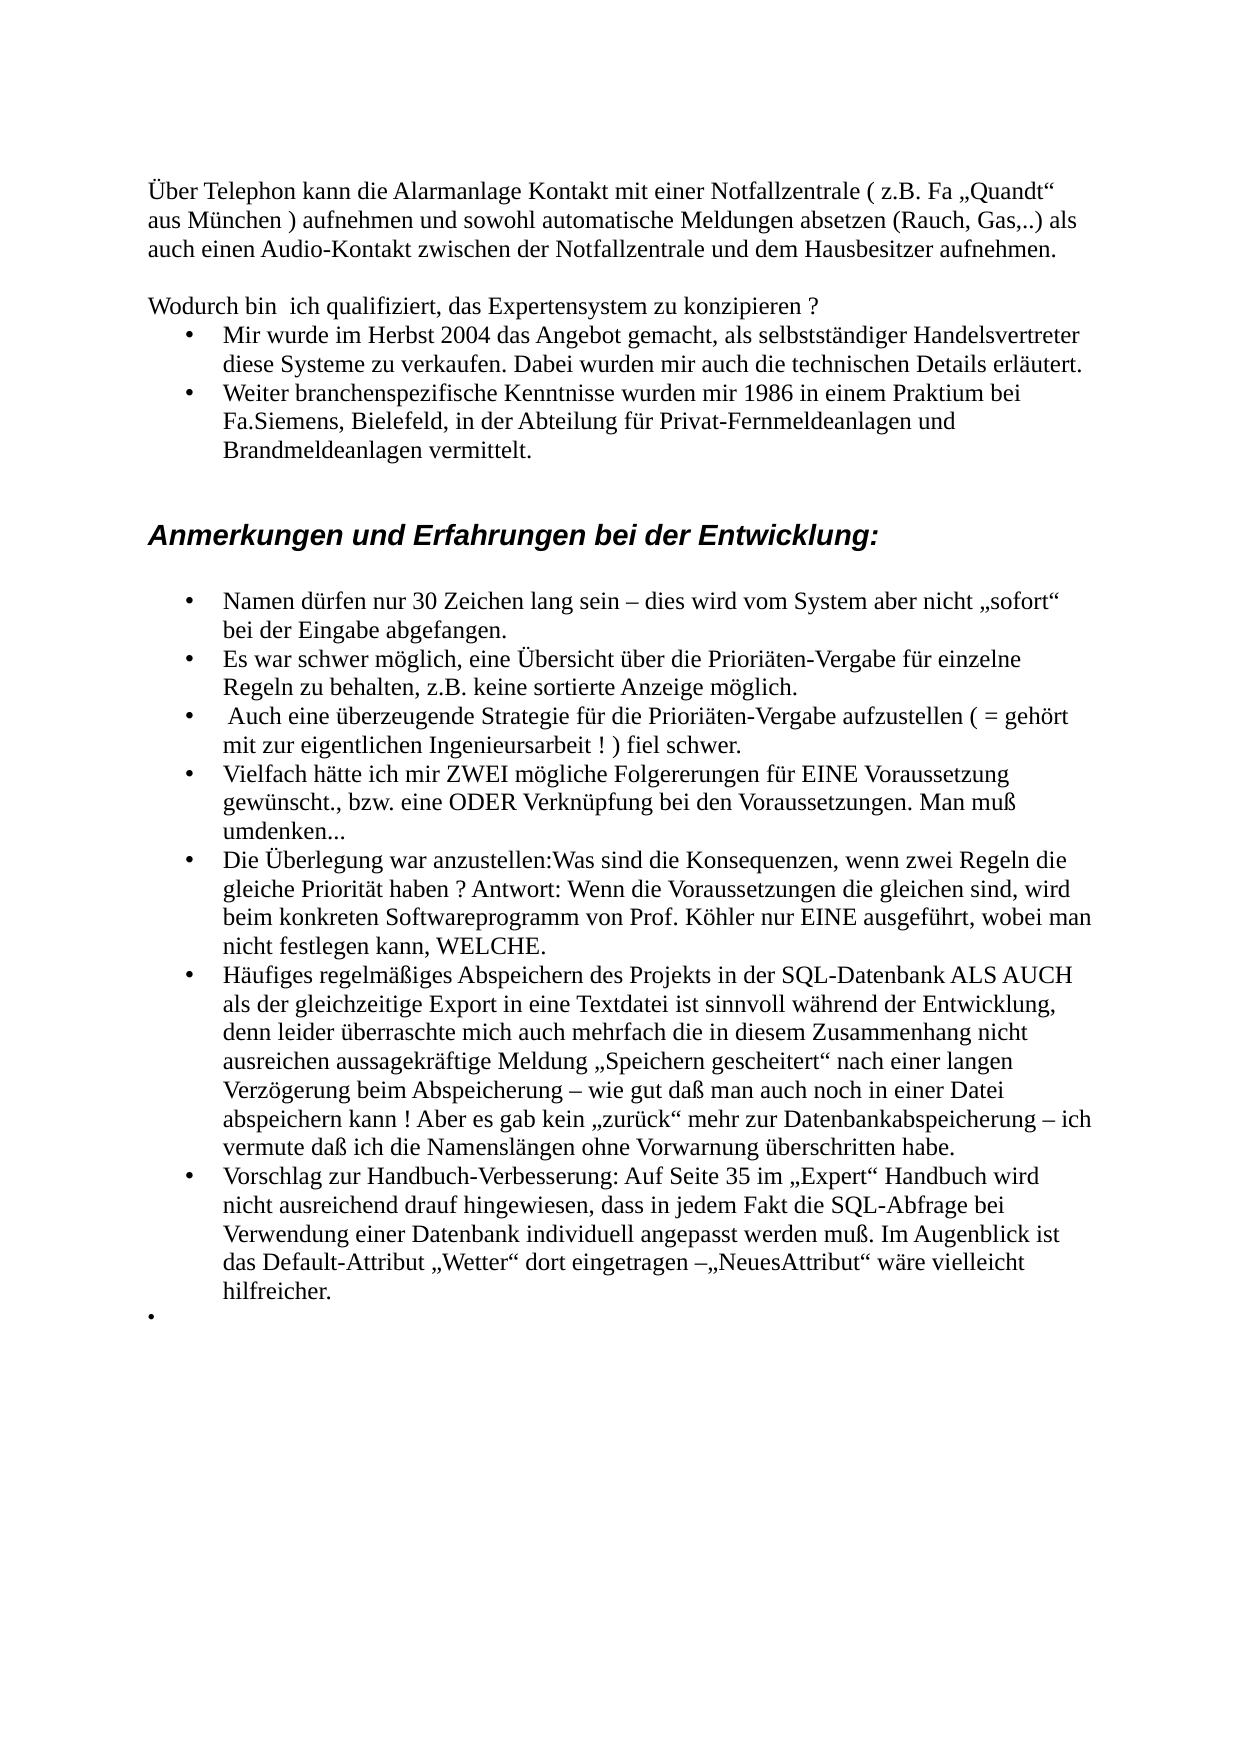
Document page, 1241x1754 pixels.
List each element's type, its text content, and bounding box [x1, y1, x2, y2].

list Weiter branchenspezifische Kenntnisse wurden mir 1986 in einem Praktium bei Fa.Siemens, Bielefeld, in der Abteilung für Privat-Fernmeldeanlagen und Brandmeldeanlagen vermittelt. [185, 378, 1093, 464]
list Vorschlag zur Handbuch-Verbesserung: Auf Seite 35 im „Expert“ Handbuch wird nicht ausreichend drauf hingewiesen, dass in jedem Fakt die SQL-Abfrage bei Verwendung einer Datenbank individuell angepasst werden muß. Im Augenblick ist das Default-Attribut „Wetter“ dort eingetragen –„NeuesAttribut“ wäre vielleicht hilfreicher. [185, 1161, 1093, 1305]
text Über Telephon kann die Alarmanlage Kontakt mit einer Notfallzentrale ( z.B. Fa „Quandt“ aus München ) aufnehmen und sowohl automatische Meldungen absetzen (Rauch, Gas,..) als auch einen Audio-Kontakt zwischen der Notfallzentrale und dem Hausbesitzer aufnehmen. [148, 176, 1093, 263]
list Die Überlegung war anzustellen:Was sind die Konsequenzen, wenn zwei Regeln die gleiche Priorität haben ? Antwort: Wenn die Voraussetzungen die gleichen sind, wird beim konkreten Softwareprogramm von Prof. Köhler nur EINE ausgeführt, wobei man nicht festlegen kann, WELCHE. [185, 845, 1093, 960]
list Vielfach hätte ich mir ZWEI mögliche Folgererungen für EINE Voraussetzung gewünscht., bzw. eine ODER Verknüpfung bei den Voraussetzungen. Man muß umdenken... [185, 759, 1093, 845]
list Namen dürfen nur 30 Zeichen lang sein – dies wird vom System aber nicht „sofort“ bei der Eingabe abgefangen. [185, 586, 1093, 644]
list Es war schwer möglich, eine Übersicht über die Prioriäten-Vergabe für einzelne Regeln zu behalten, z.B. keine sortierte Anzeige möglich. [185, 644, 1093, 701]
subtitle Anmerkungen und Erfahrungen bei der Entwicklung: [148, 518, 1093, 551]
list Häufiges regelmäßiges Abspeichern des Projekts in der SQL-Datenbank ALS AUCH als der gleichzeitige Export in eine Textdatei ist sinnvoll während der Entwicklung, denn leider überraschte mich auch mehrfach die in diesem Zusammenhang nicht ausreichen aussagekräftige Meldung „Speichern gescheitert“ nach einer langen Verzögerung beim Abspeicherung – wie gut daß man auch noch in einer Datei abspeichern kann ! Aber es gab kein „zurück“ mehr zur Datenbankabspeicherung – ich vermute daß ich die Namenslängen ohne Vorwarnung überschritten habe. [185, 960, 1093, 1161]
list Mir wurde im Herbst 2004 das Angebot gemacht, als selbstständiger Handelsvertreter diese Systeme zu verkaufen. Dabei wurden mir auch die technischen Details erläutert. [185, 320, 1093, 378]
text Wodurch bin ich qualifiziert, das Expertensystem zu konzipieren ? [148, 291, 1093, 320]
list Auch eine überzeugende Strategie für die Prioriäten-Vergabe aufzustellen ( = gehört mit zur eigentlichen Ingenieursarbeit ! ) fiel schwer. [185, 701, 1093, 759]
